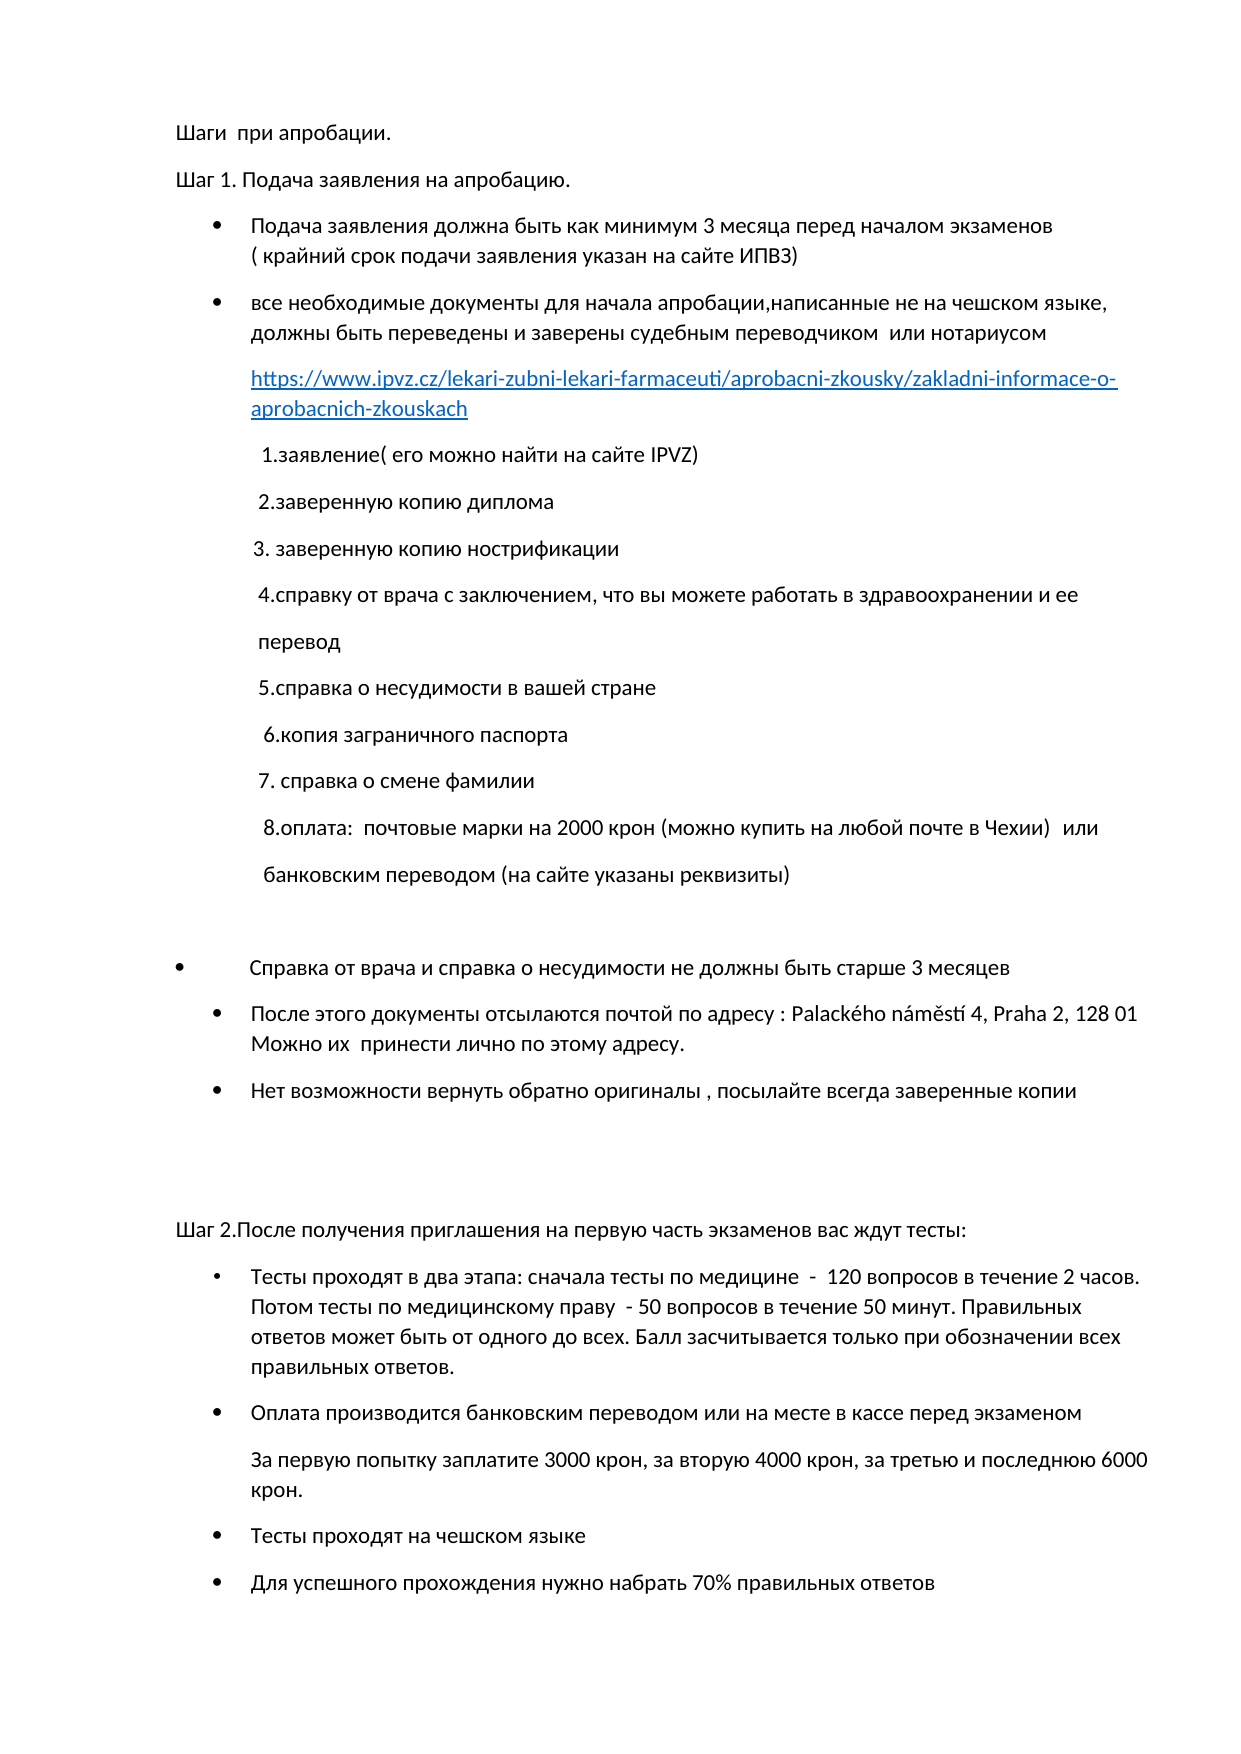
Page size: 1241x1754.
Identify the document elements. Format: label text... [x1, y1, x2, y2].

list все необходимые документы для начала апробации,написанные не на чешском языке, должны быть переведены и заверены судебным переводчиком или нотариусом [213, 288, 1152, 346]
list Подача заявления должна быть как минимум 3 месяца перед началом экзаменов ( крайний срок подачи заявления указан на сайте ИПВЗ) [213, 211, 1152, 269]
list Оплата производится банковским переводом или на месте в кассе перед экзаменом [213, 1398, 1152, 1426]
list 8.оплата: почтовые марки на 2000 крон (можно купить на любой почте в Чехии) или [176, 813, 1152, 841]
list перевод [176, 627, 1152, 655]
list За первую попытку заплатите 3000 крон, за вторую 4000 крон, за третью и последнюю 6000 крон. [213, 1445, 1152, 1503]
list банковским переводом (на сайте указаны реквизиты) [176, 860, 1152, 888]
list После этого документы отсылаются почтой по адресу : Palackého náměstí 4, Praha 2, 128 01 Можно их принести лично по этому адресу. [213, 999, 1152, 1057]
list https://www.ipvz.cz/lekari-zubni-lekari-farmaceuti/aprobacni-zkousky/zakladni-informace-o-aprobacnich-zkouskach [213, 364, 1152, 422]
list 2.заверенную копию диплома [176, 487, 1152, 515]
list Нет возможности вернуть обратно оригиналы , посылайте всегда заверенные копии [213, 1076, 1152, 1104]
list 5.справка о несудимости в вашей стране [176, 673, 1152, 701]
text Шаги при апробации. [176, 118, 1152, 146]
text Шаг 2.После получения приглашения на первую часть экзаменов вас ждут тесты: [176, 1216, 1152, 1243]
list Справка от врача и справка о несудимости не должны быть старше 3 месяцев [176, 953, 1152, 981]
list Тесты проходят на чешском языке [213, 1521, 1152, 1549]
text Шаг 1. Подача заявления на апробацию. [176, 165, 1152, 193]
list 4.справку от врача с заключением, что вы можете работать в здравоохранении и ее [176, 580, 1152, 608]
list Для успешного прохождения нужно набрать 70% правильных ответов [213, 1568, 1152, 1596]
list 3. заверенную копию нострификации [176, 534, 1152, 562]
list 6.копия заграничного паспорта [176, 720, 1152, 748]
list 1.заявление( его можно найти на сайте IPVZ) [213, 441, 1152, 469]
list Тесты проходят в два этапа: сначала тесты по медицине - 120 вопросов в течение 2 часов. Потом тесты по медицинскому праву - 50 вопросов в течение 50 минут. Правильных ответов может быть от одного до всех. Балл засчитывается только при обозначении всех правильных ответов. [213, 1262, 1152, 1380]
list 7. справка о смене фамилии [176, 767, 1152, 794]
